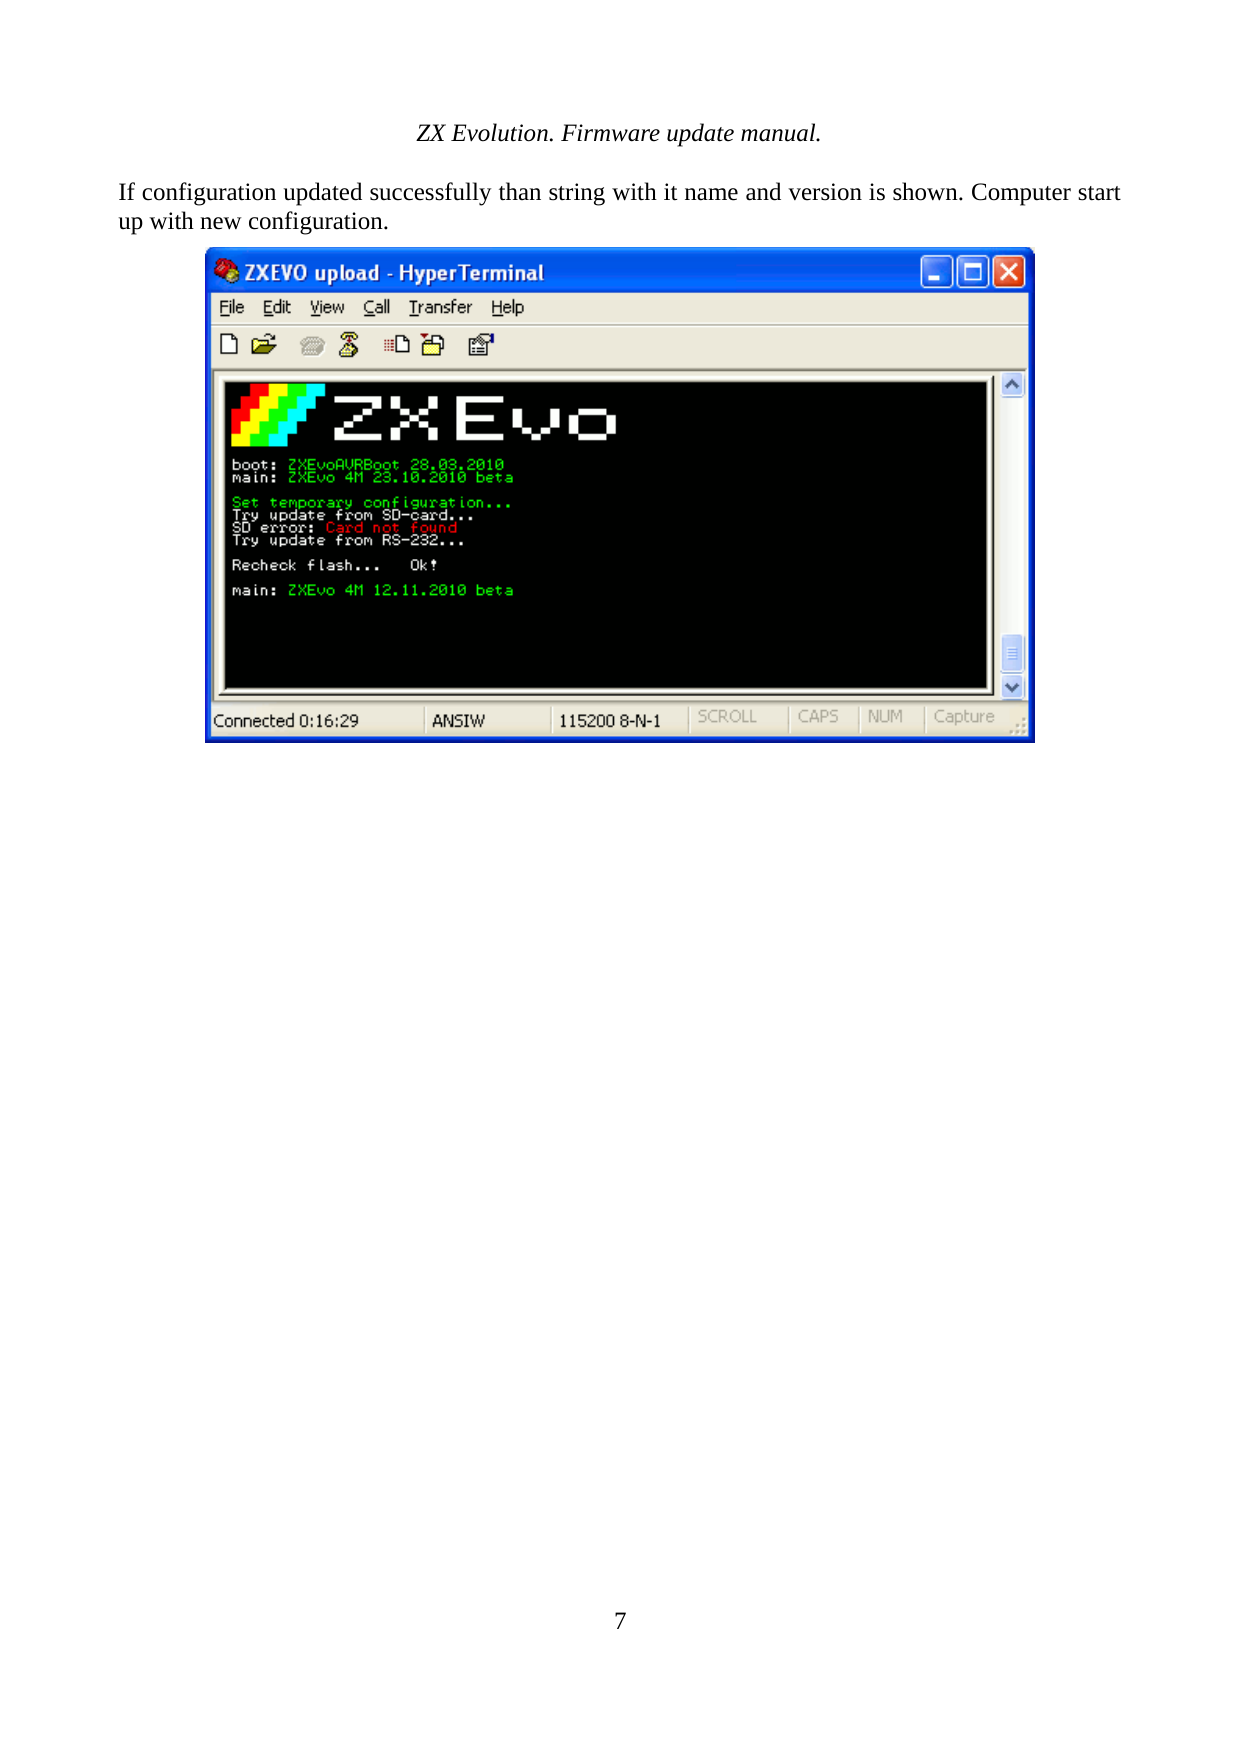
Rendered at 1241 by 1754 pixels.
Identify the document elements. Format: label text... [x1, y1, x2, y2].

picture [205, 247, 1035, 743]
text If configuration updated successfully than string with it name and version is shown. Computer start up with new configuration. [118, 177, 1122, 234]
